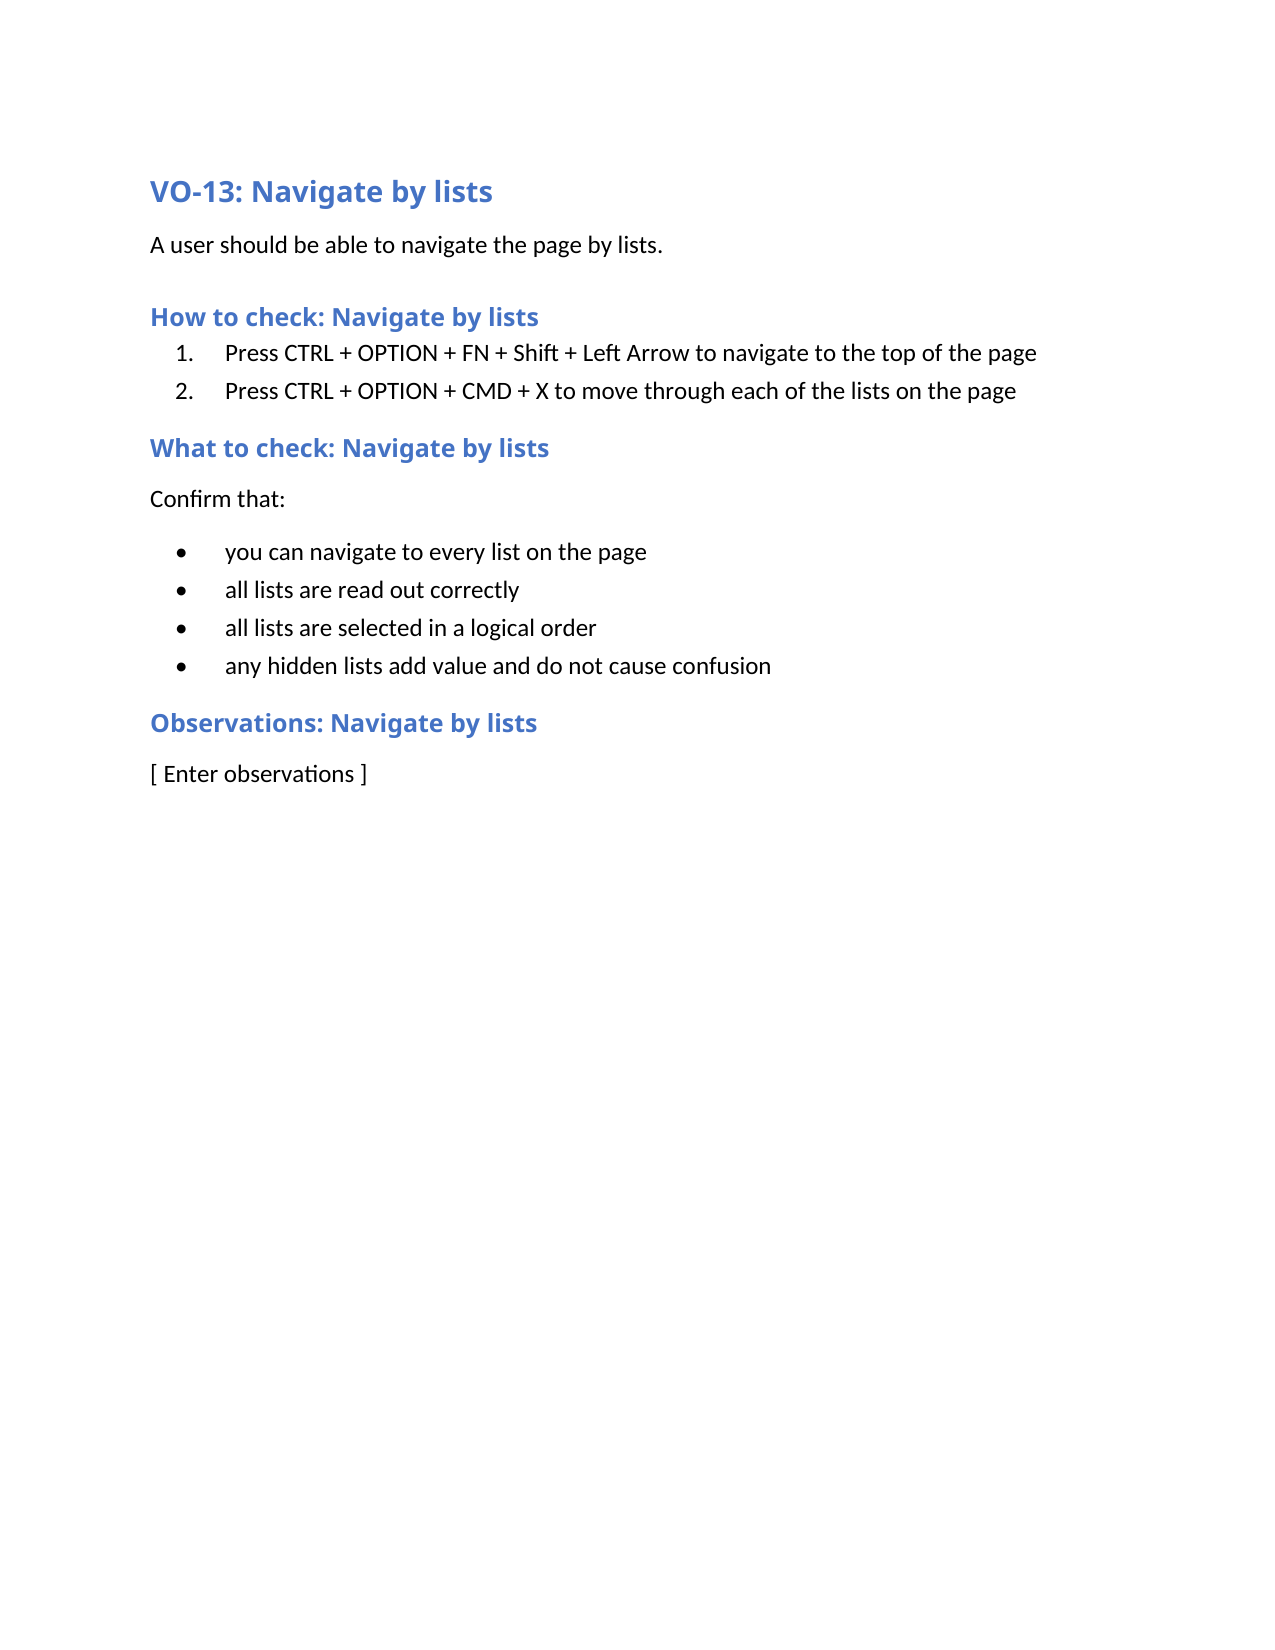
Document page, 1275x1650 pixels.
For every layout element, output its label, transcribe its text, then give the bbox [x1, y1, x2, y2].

list all lists are selected in a logical order [175, 612, 1125, 643]
list Press CTRL + OPTION + CMD + X to move through each of the lists on the page [175, 375, 1125, 406]
list all lists are read out correctly [175, 574, 1125, 605]
list you can navigate to every list on the page [175, 536, 1125, 567]
subtitle What to check: Navigate by lists [150, 430, 1125, 464]
list any hidden lists add value and do not cause confusion [175, 650, 1125, 681]
list Press CTRL + OPTION + FN + Shift + Left Arrow to navigate to the top of the page [175, 337, 1125, 368]
text Confirm that: [150, 483, 1125, 514]
subtitle Observations: Navigate by lists [150, 705, 1125, 739]
text A user should be able to navigate the page by lists. [150, 229, 1125, 260]
subtitle How to check: Navigate by lists [150, 299, 1125, 333]
text [ Enter observations ] [150, 758, 1125, 789]
subtitle VO-13: Navigate by lists [150, 171, 1125, 211]
